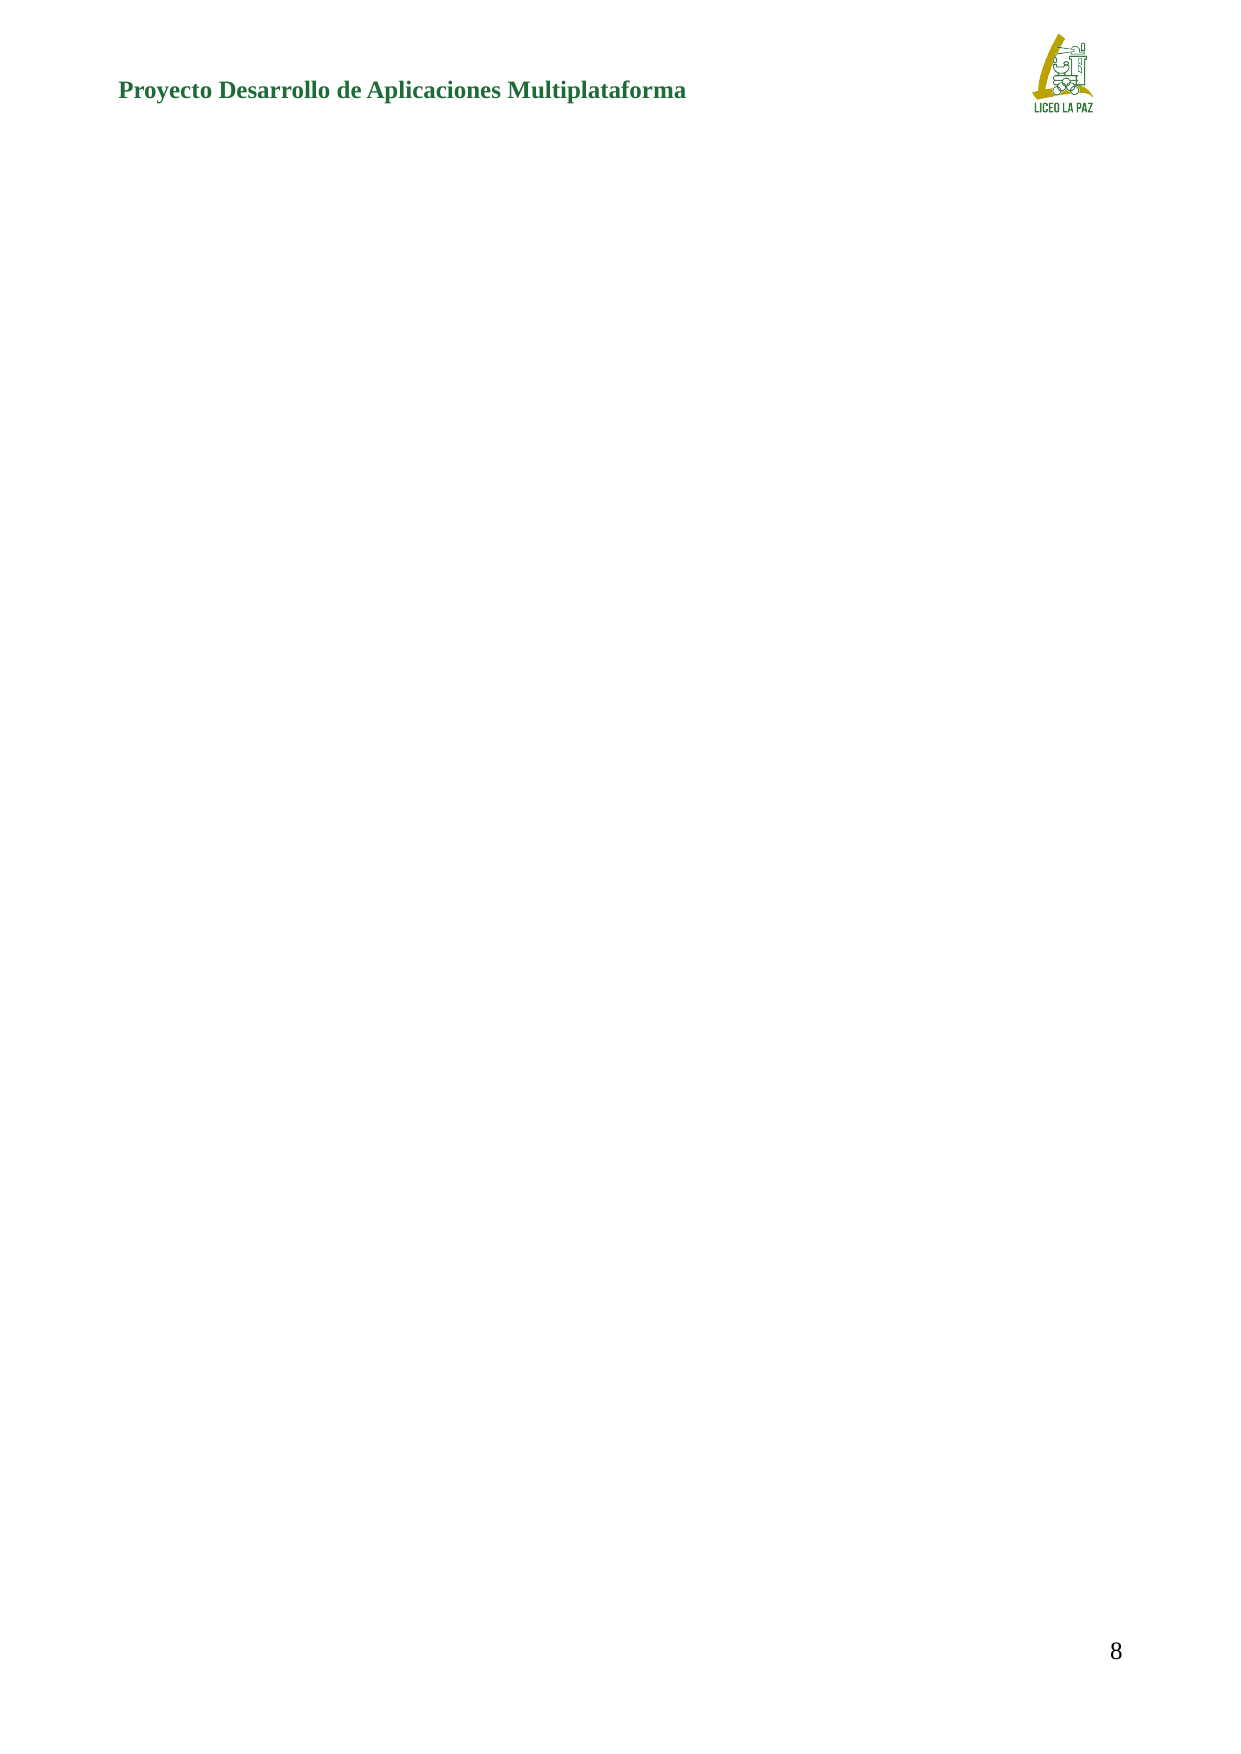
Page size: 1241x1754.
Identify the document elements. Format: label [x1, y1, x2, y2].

picture [1025, 26, 1100, 121]
